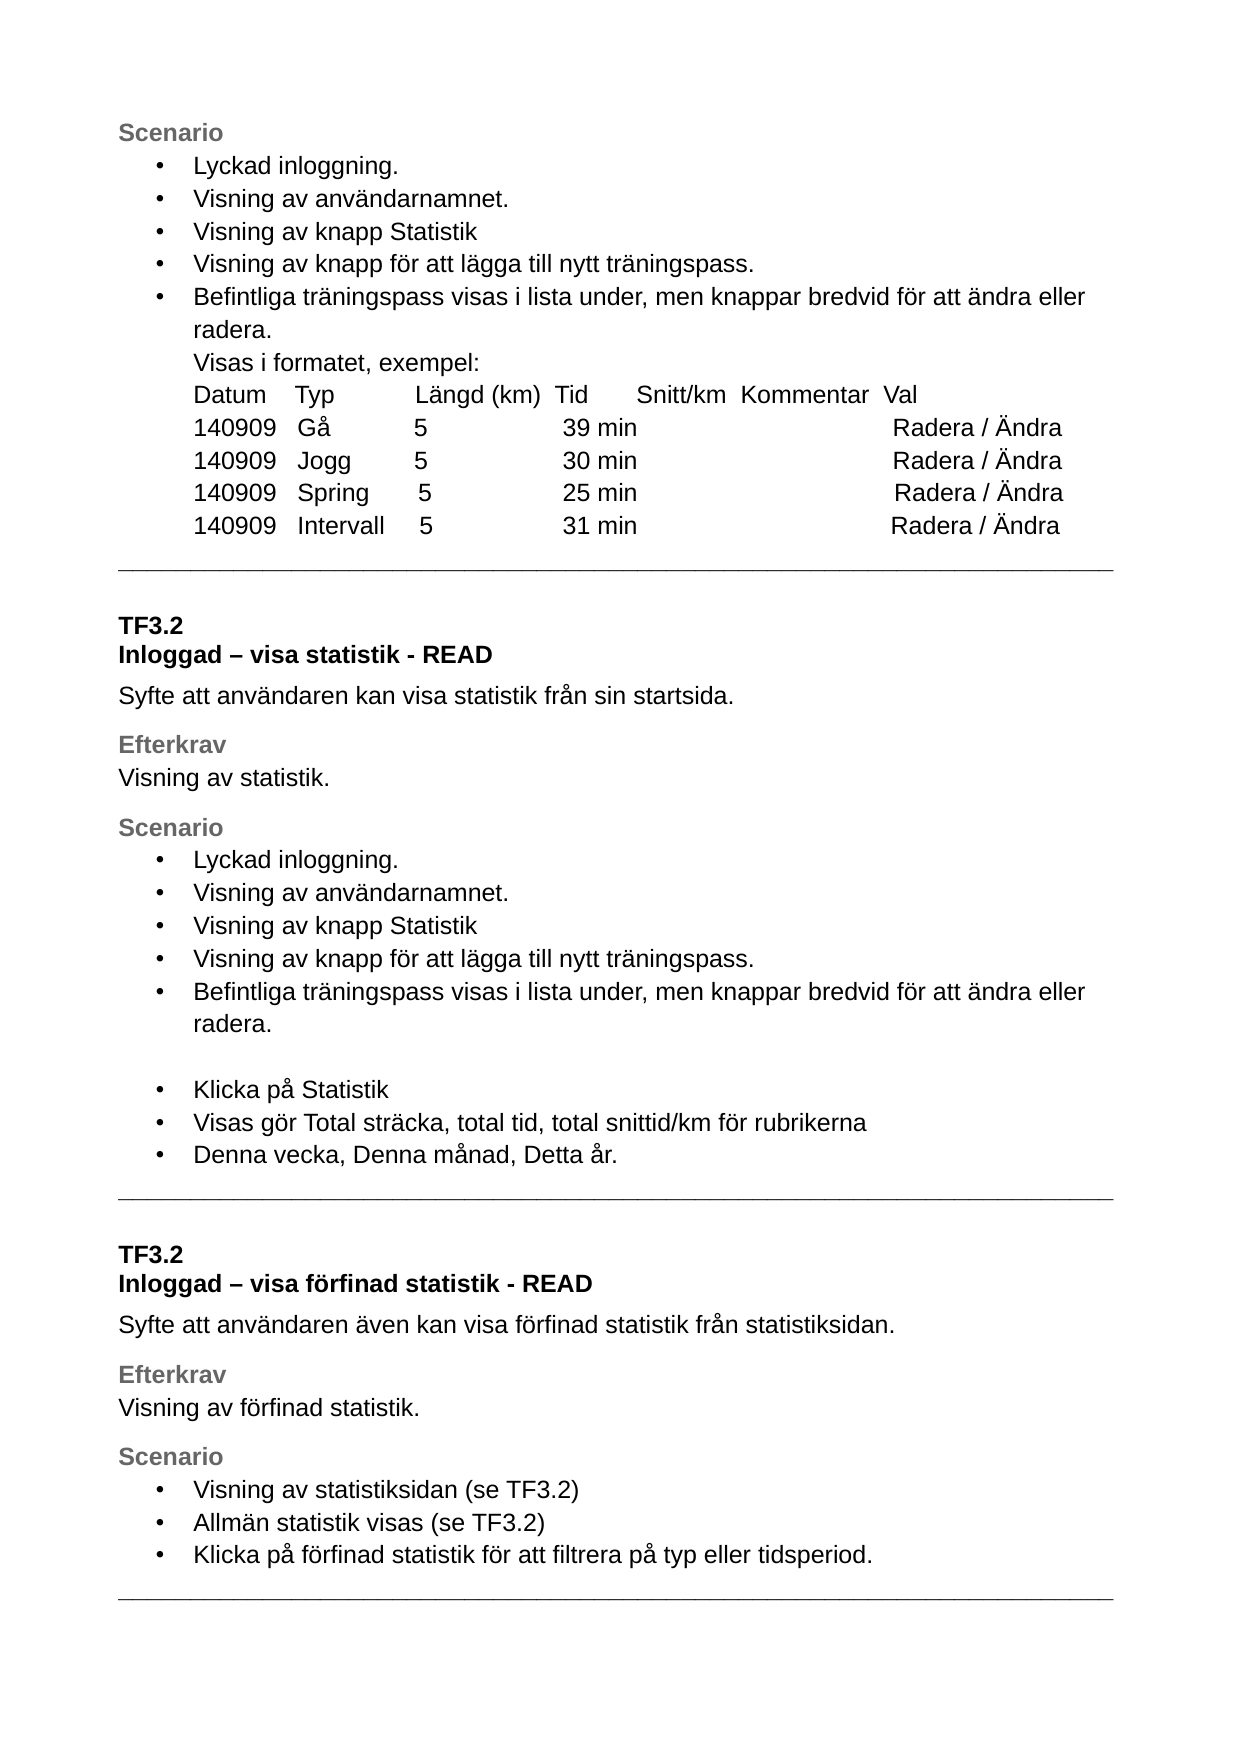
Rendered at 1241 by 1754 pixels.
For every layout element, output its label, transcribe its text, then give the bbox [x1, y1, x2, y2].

list Visning av användarnamnet. [156, 878, 1122, 907]
list Befintliga träningspass visas i lista under, men knappar bredvid för att ändra eller radera. [156, 282, 1122, 344]
subtitle TF3.2 Inloggad – visa statistik - READ [118, 611, 1122, 669]
text Visning av statistik. [118, 763, 1122, 792]
list Visning av knapp för att lägga till nytt träningspass. [156, 944, 1122, 973]
text _____________________________________________________________________ [118, 1173, 1122, 1203]
list Visning av knapp Statistik [156, 216, 1122, 245]
list Lyckad inloggning. [156, 151, 1122, 180]
subtitle Scenario [118, 118, 1122, 147]
text Syfte att användaren kan visa statistik från sin startsida. [118, 681, 1122, 710]
subtitle Efterkrav [118, 1360, 1122, 1389]
list 140909 Gå 5 39 min Radera / Ändra [156, 413, 1122, 442]
list Visning av knapp Statistik [156, 911, 1122, 940]
subtitle TF3.2 Inloggad – visa förfinad statistik - READ [118, 1241, 1122, 1298]
list Visning av knapp för att lägga till nytt träningspass. [156, 249, 1122, 278]
list Klicka på Statistik [156, 1075, 1122, 1104]
list Lyckad inloggning. [156, 845, 1122, 874]
list Befintliga träningspass visas i lista under, men knappar bredvid för att ändra eller radera. [156, 977, 1122, 1038]
text Syfte att användaren även kan visa förfinad statistik från statistiksidan. [118, 1311, 1122, 1339]
list 140909 Spring 5 25 min Radera / Ändra [156, 478, 1122, 507]
subtitle Scenario [118, 813, 1122, 841]
list Visas gör Total sträcka, total tid, total snittid/km för rubrikerna [156, 1108, 1122, 1136]
list Denna vecka, Denna månad, Detta år. [156, 1140, 1122, 1169]
text Visning av förfinad statistik. [118, 1393, 1122, 1421]
list Visning av statistiksidan (se TF3.2) [156, 1475, 1122, 1503]
text _____________________________________________________________________ [118, 1573, 1122, 1603]
list Klicka på förfinad statistik för att filtrera på typ eller tidsperiod. [156, 1540, 1122, 1569]
list Visning av användarnamnet. [156, 184, 1122, 212]
list Allmän statistik visas (se TF3.2) [156, 1507, 1122, 1536]
text _____________________________________________________________________ [118, 544, 1122, 574]
list Visas i formatet, exempel: Datum Typ Längd (km) Tid Snitt/km Kommentar Val [156, 348, 1122, 409]
subtitle Scenario [118, 1442, 1122, 1471]
subtitle Efterkrav [118, 731, 1122, 759]
list 140909 Intervall 5 31 min Radera / Ändra [156, 511, 1122, 540]
list 140909 Jogg 5 30 min Radera / Ändra [156, 446, 1122, 474]
